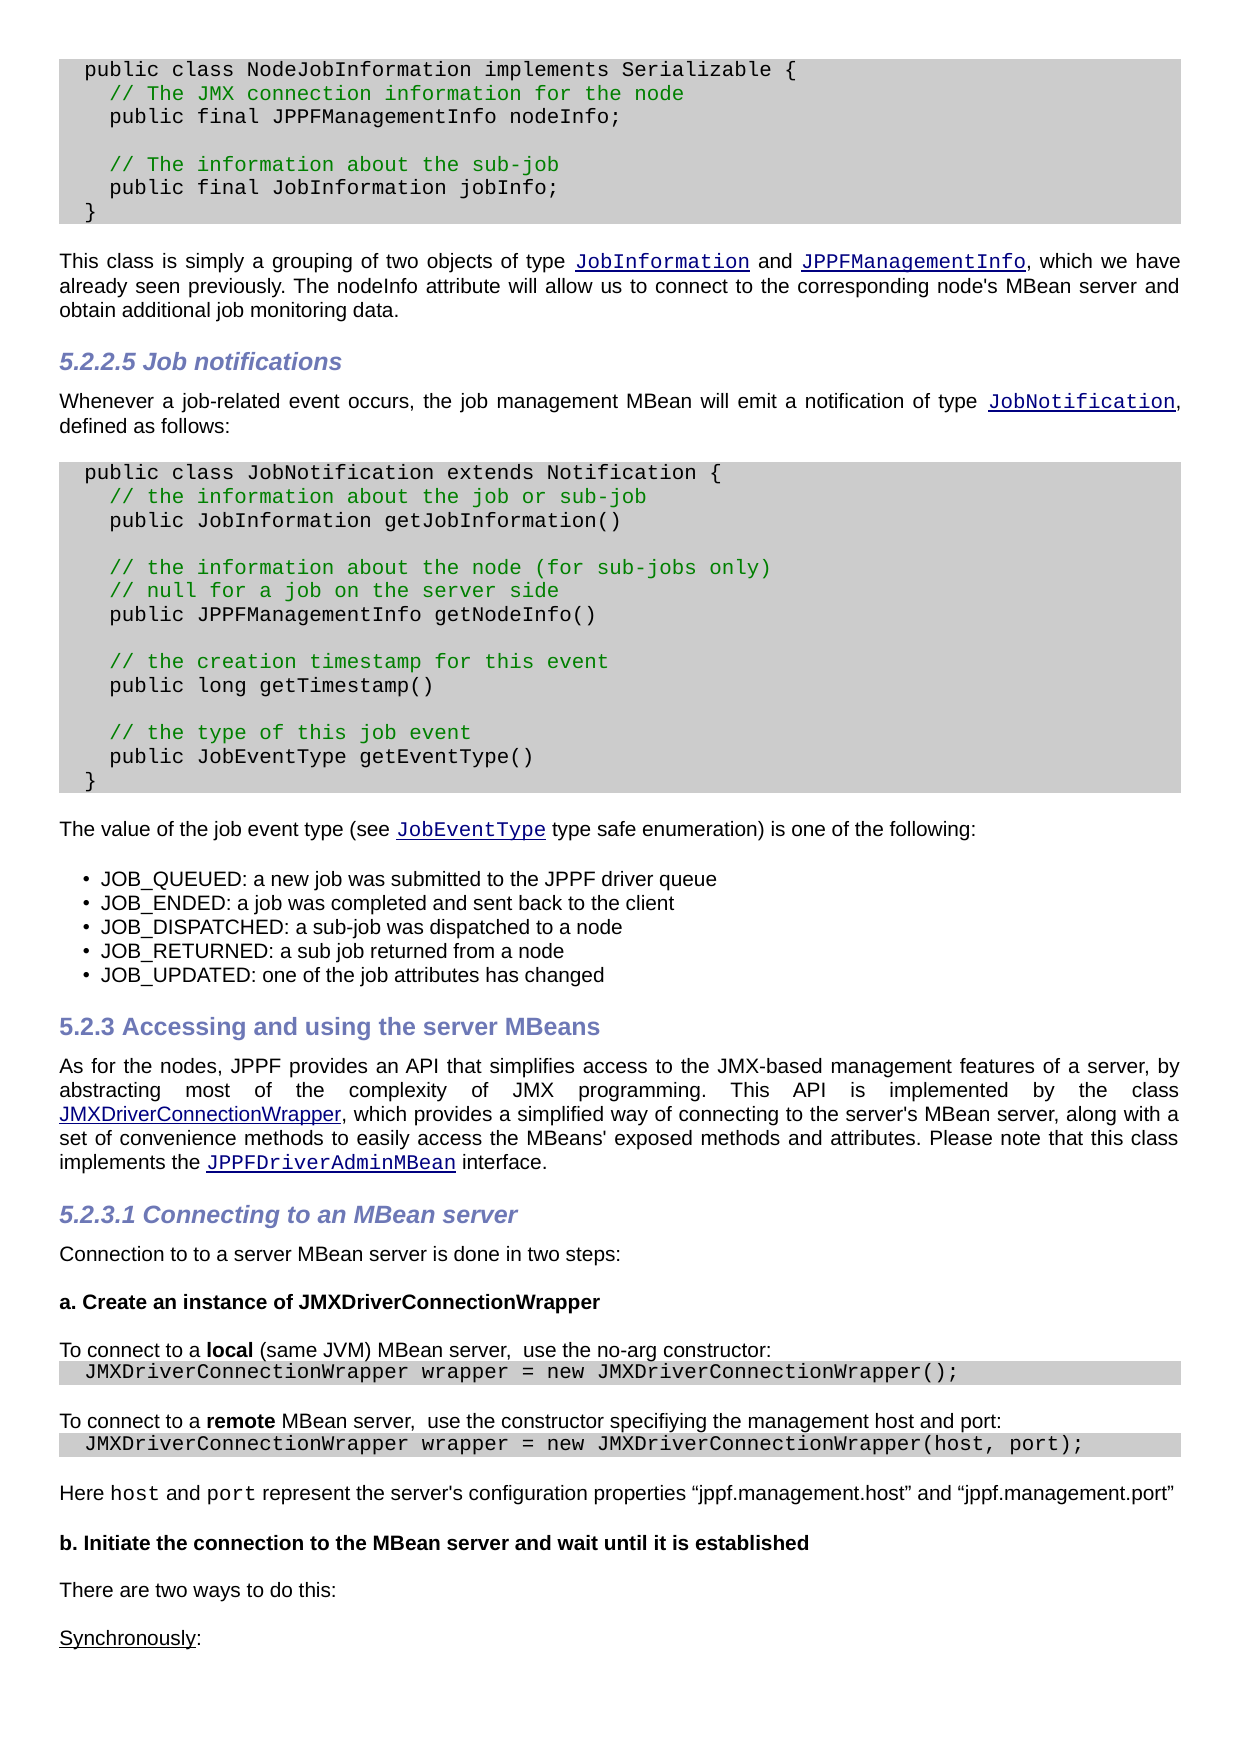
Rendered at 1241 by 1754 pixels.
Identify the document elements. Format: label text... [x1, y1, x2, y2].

text public JobInformation getJobInformation() [59, 509, 1181, 533]
text JMXDriverConnectionWrapper wrapper = new JMXDriverConnectionWrapper(); [59, 1361, 1181, 1385]
text To connect to a local (same JVM) MBean server, use the no-arg constructor: [59, 1337, 1181, 1361]
text Whenever a job-related event occurs, the job management MBean will emit a notification of type JobNotification, defined as follows: [59, 388, 1181, 438]
text public long getTimestamp() [59, 675, 1181, 699]
text Synchronously: [59, 1626, 1181, 1650]
text JMXDriverConnectionWrapper wrapper = new JMXDriverConnectionWrapper(host, port); [59, 1433, 1181, 1457]
text // The JMX connection information for the node [59, 83, 1181, 106]
text public JobEventType getEventType() [59, 746, 1181, 770]
text // The information about the sub-job [59, 154, 1181, 177]
text } [59, 201, 1181, 224]
list JOB_DISPATCHED: a sub-job was dispatched to a node [83, 915, 1181, 939]
text // the information about the job or sub-job [59, 486, 1181, 509]
text } [59, 770, 1181, 793]
text // the information about the node (for sub-jobs only) [59, 557, 1181, 581]
text // null for a job on the server side [59, 581, 1181, 604]
text b. Initiate the connection to the MBean server and wait until it is established [59, 1530, 1181, 1554]
list JOB_ENDED: a job was completed and sent back to the client [83, 891, 1181, 915]
list JOB_UPDATED: one of the job attributes has changed [83, 963, 1181, 987]
subtitle Accessing and using the server MBeans [59, 1012, 1181, 1041]
text To connect to a remote MBean server, use the constructor specifiying the management host and port: [59, 1409, 1181, 1433]
text As for the nodes, JPPF provides an API that simplifies access to the JMX-based management features of a server, by abstracting most of the complexity of JMX programming. This API is implemented by the class JMXDriverConnectionWrapper, which provides a simplified way of connecting to the server's MBean server, along with a set of convenience methods to easily access the MBeans' exposed methods and attributes. Please note that this class implements the JPPFDriverAdminMBean interface. [59, 1054, 1181, 1175]
text a. Create an instance of JMXDriverConnectionWrapper [59, 1289, 1181, 1313]
text // the creation timestamp for this event [59, 651, 1181, 675]
list JOB_RETURNED: a sub job returned from a node [83, 939, 1181, 963]
text There are two ways to do this: [59, 1578, 1181, 1602]
text This class is simply a grouping of two objects of type JobInformation and JPPFManagementInfo, which we have already seen previously. The nodeInfo attribute will allow us to connect to the corresponding node's MBean server and obtain additional job monitoring data. [59, 248, 1181, 322]
text public final JPPFManagementInfo nodeInfo; [59, 106, 1181, 130]
text public final JobInformation jobInfo; [59, 177, 1181, 201]
text // the type of this job event [59, 722, 1181, 746]
text public class NodeJobInformation implements Serializable { [59, 59, 1181, 83]
list JOB_QUEUED: a new job was submitted to the JPPF driver queue [83, 867, 1181, 891]
text Here host and port represent the server's configuration properties “jppf.management.host” and “jppf.management.port” [59, 1481, 1181, 1506]
subtitle Job notifications [59, 347, 1181, 376]
text public JPPFManagementInfo getNodeInfo() [59, 604, 1181, 628]
subtitle Connecting to an MBean server [59, 1200, 1181, 1229]
text Connection to to a server MBean server is done in two steps: [59, 1242, 1181, 1266]
text The value of the job event type (see JobEventType type safe enumeration) is one of the following: [59, 817, 1181, 843]
text public class JobNotification extends Notification { [59, 462, 1181, 486]
